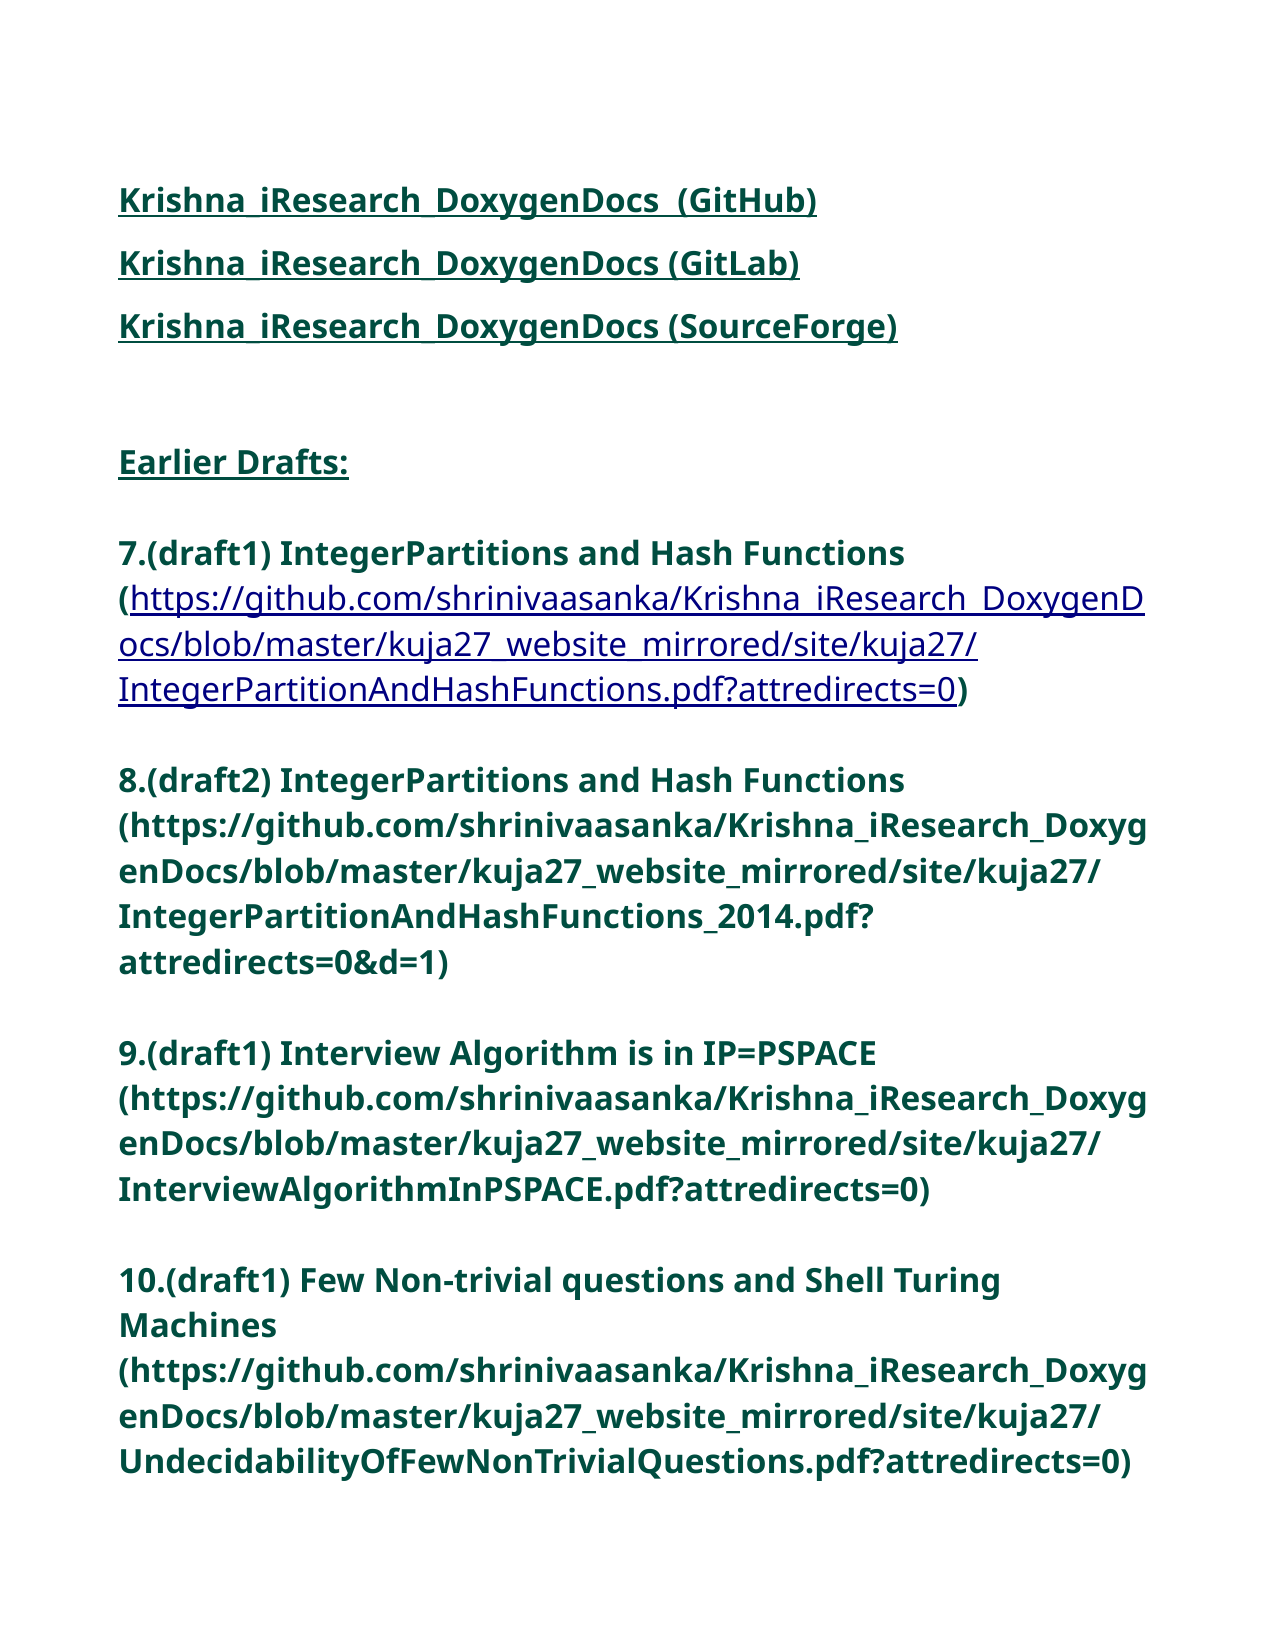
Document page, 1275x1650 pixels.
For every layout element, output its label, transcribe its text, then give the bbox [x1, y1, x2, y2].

text 9.(draft1) Interview Algorithm is in IP=PSPACE (https://github.com/shrinivaasanka/Krishna_iResearch_DoxygenDocs/blob/master/kuja27_website_mirrored/site/kuja27/InterviewAlgorithmInPSPACE.pdf?attredirects=0) [118, 1029, 1157, 1211]
text 7.(draft1) IntegerPartitions and Hash Functions (https://github.com/shrinivaasanka/Krishna_iResearch_DoxygenDocs/blob/master/kuja27_website_mirrored/site/kuja27/IntegerPartitionAndHashFunctions.pdf?attredirects=0) [118, 530, 1157, 711]
text 10.(draft1) Few Non-trivial questions and Shell Turing Machines (https://github.com/shrinivaasanka/Krishna_iResearch_DoxygenDocs/blob/master/kuja27_website_mirrored/site/kuja27/UndecidabilityOfFewNonTrivialQuestions.pdf?attredirects=0) [118, 1256, 1157, 1483]
text Krishna_iResearch_DoxygenDocs (GitLab) [118, 239, 1157, 285]
text Krishna_iResearch_DoxygenDocs (GitHub) [118, 176, 1157, 222]
text Krishna_iResearch_DoxygenDocs (SourceForge) [118, 303, 1157, 348]
text 8.(draft2) IntegerPartitions and Hash Functions (https://github.com/shrinivaasanka/Krishna_iResearch_DoxygenDocs/blob/master/kuja27_website_mirrored/site/kuja27/IntegerPartitionAndHashFunctions_2014.pdf?attredirects=0&d=1) [118, 757, 1157, 984]
text Earlier Drafts: [118, 439, 1157, 484]
